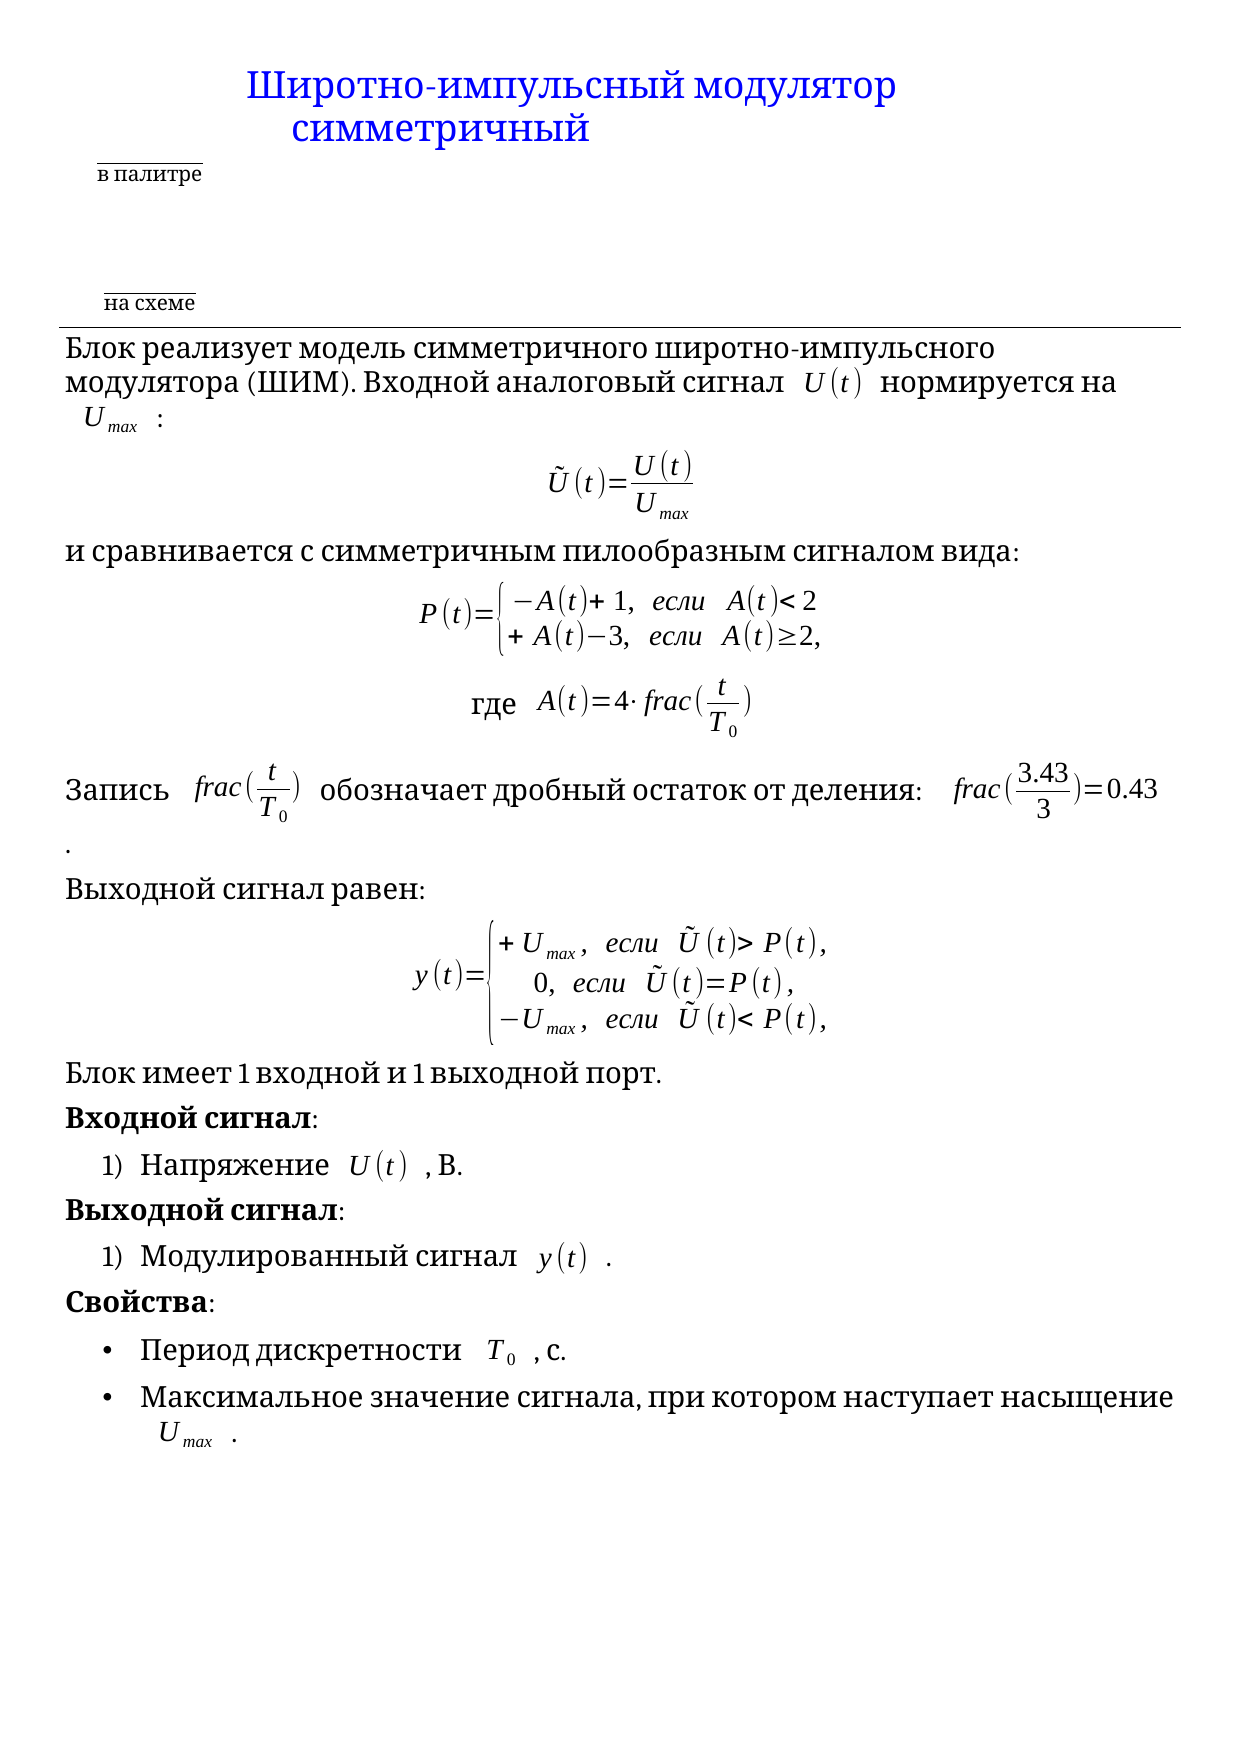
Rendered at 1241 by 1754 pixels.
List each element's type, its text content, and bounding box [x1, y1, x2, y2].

table_cell [240, 157, 1181, 197]
table_header [59, 59, 240, 157]
table_cell [240, 286, 1181, 327]
table_cell [59, 1470, 1181, 1527]
table_cell в палитре [59, 157, 240, 197]
table_cell [59, 197, 240, 286]
table_cell [240, 197, 1181, 286]
table_cell на схеме [59, 286, 240, 327]
table_cell Блок реализует модель симметричного широтно-импульсного модулятора (ШИМ). Входной аналоговый сигналнормируется на: и сравнивается с симметричным пилообразным сигналом вида: где Записьобозначает дробный остаток от деления: . Выходной сигнал равен: Блок имеет 1 входной и 1 выходной порт. Входной сигнал: Напряжение, В. Выходной сигнал: Модулированный сигнал. Свойства: Период дискретности , с. Максимальное значение сигнала, при котором наступает насыщение. [59, 328, 1181, 1470]
table_header Широтно-импульсный модулятор симметричный [240, 59, 1181, 157]
